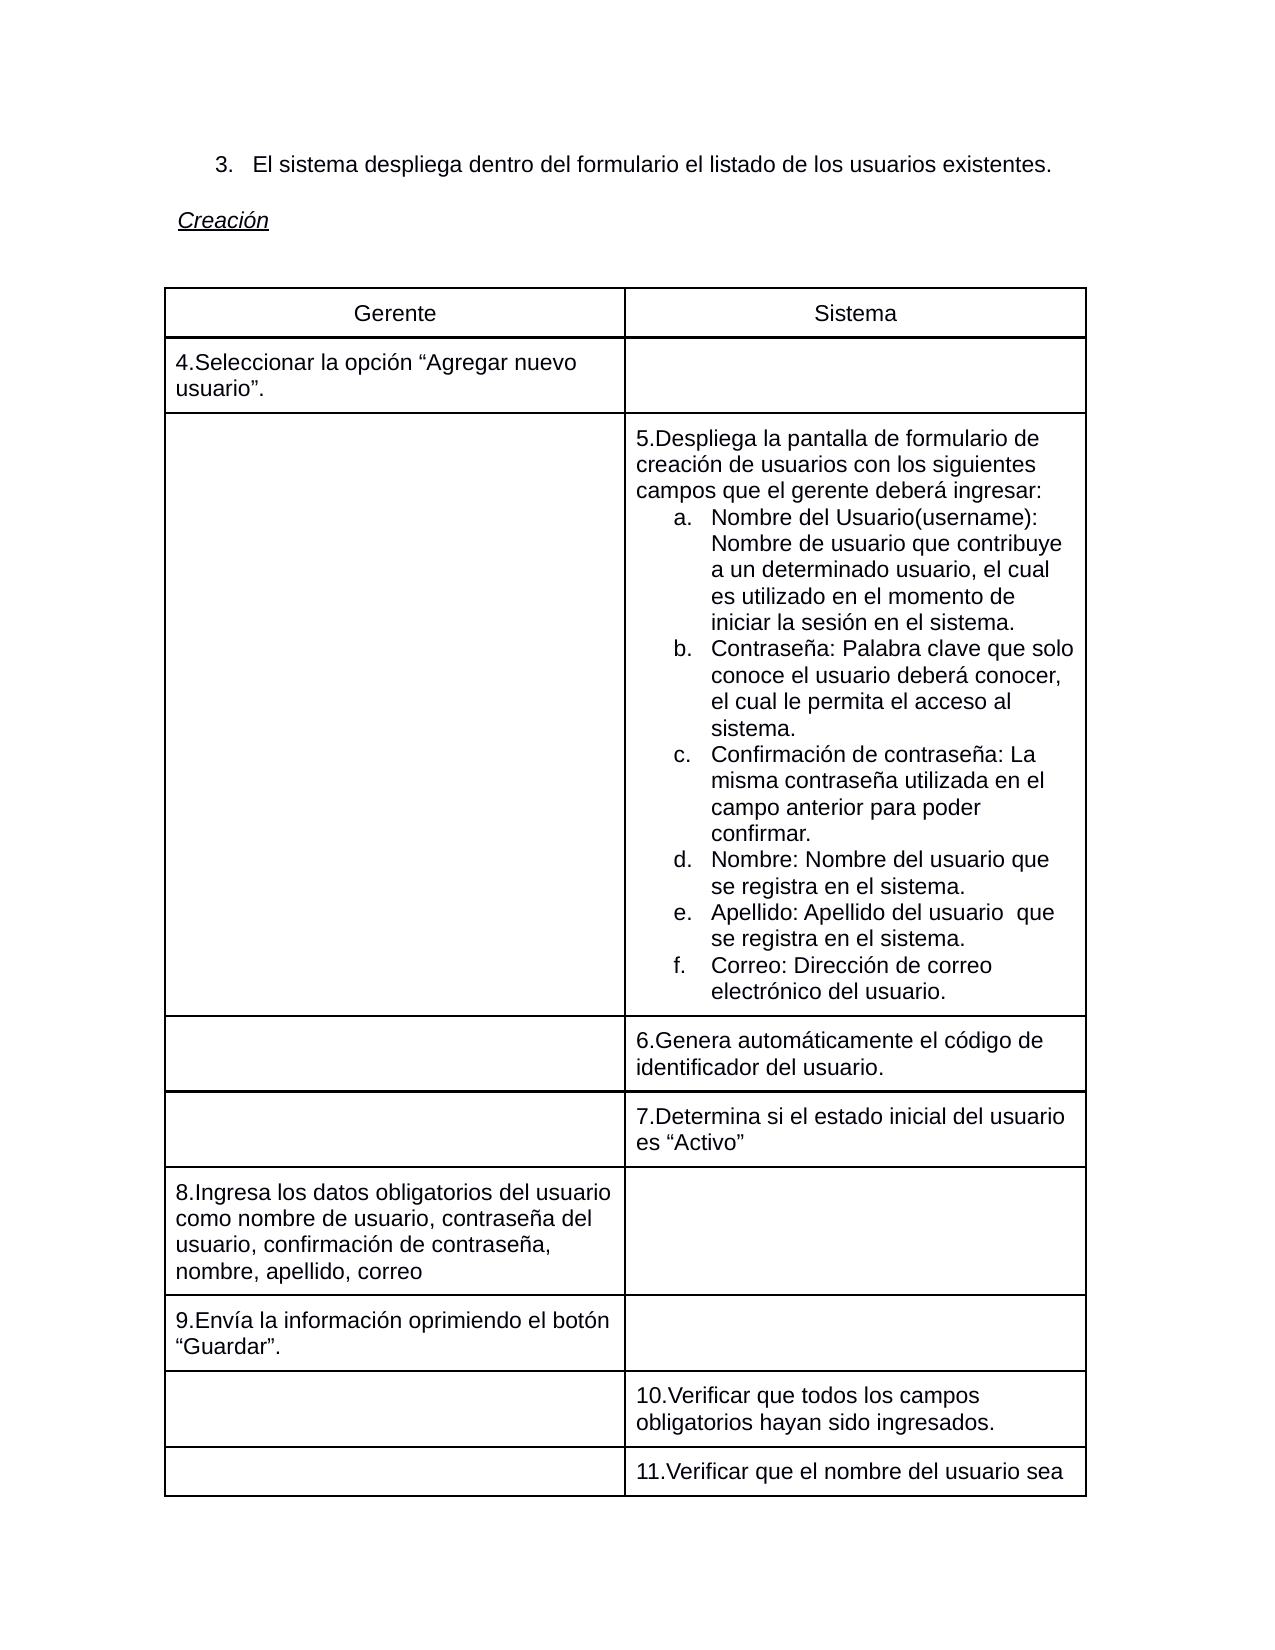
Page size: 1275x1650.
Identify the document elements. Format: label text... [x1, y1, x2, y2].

table_header Gerente [166, 289, 624, 336]
table_cell 11.Verificar que el nombre del usuario sea [626, 1448, 1085, 1495]
table_cell 4.Seleccionar la opción “Agregar nuevo usuario”. [166, 339, 624, 412]
table_cell 7.Determina si el estado inicial del usuario es “Activo” [626, 1093, 1085, 1166]
table_cell [626, 1296, 1085, 1370]
text Creación [177, 207, 1098, 233]
table_cell [166, 1372, 624, 1446]
table_cell [626, 339, 1085, 412]
table_cell [626, 1168, 1085, 1294]
table_cell 9.Envía la información oprimiendo el botón “Guardar”. [166, 1296, 624, 1370]
table_cell [166, 414, 624, 1015]
table_cell [166, 1448, 624, 1495]
table_cell [166, 1017, 624, 1090]
table_cell 6.Genera automáticamente el código de identificador del usuario. [626, 1017, 1085, 1090]
list El sistema despliega dentro del formulario el listado de los usuarios existentes. [215, 151, 1098, 177]
table_cell 8.Ingresa los datos obligatorios del usuario como nombre de usuario, contraseña del usuario, confirmación de contraseña, nombre, apellido, correo [166, 1168, 624, 1294]
table_cell 5.Despliega la pantalla de formulario de creación de usuarios con los siguientes campos que el gerente deberá ingresar: Nombre del Usuario(username): Nombre de usuario que contribuye a un determinado usuario, el cual es utilizado en el momento de iniciar la sesión en el sistema. Contraseña: Palabra clave que solo conoce el usuario deberá conocer, el cual le permita el acceso al sistema. Confirmación de contraseña: La misma contraseña utilizada en el campo anterior para poder confirmar. Nombre: Nombre del usuario que se registra en el sistema. Apellido: Apellido del usuario que se registra en el sistema. Correo: Dirección de correo electrónico del usuario. [626, 414, 1085, 1015]
table_header Sistema [626, 289, 1085, 336]
table_cell 10.Verificar que todos los campos obligatorios hayan sido ingresados. [626, 1372, 1085, 1446]
table_cell [166, 1093, 624, 1166]
